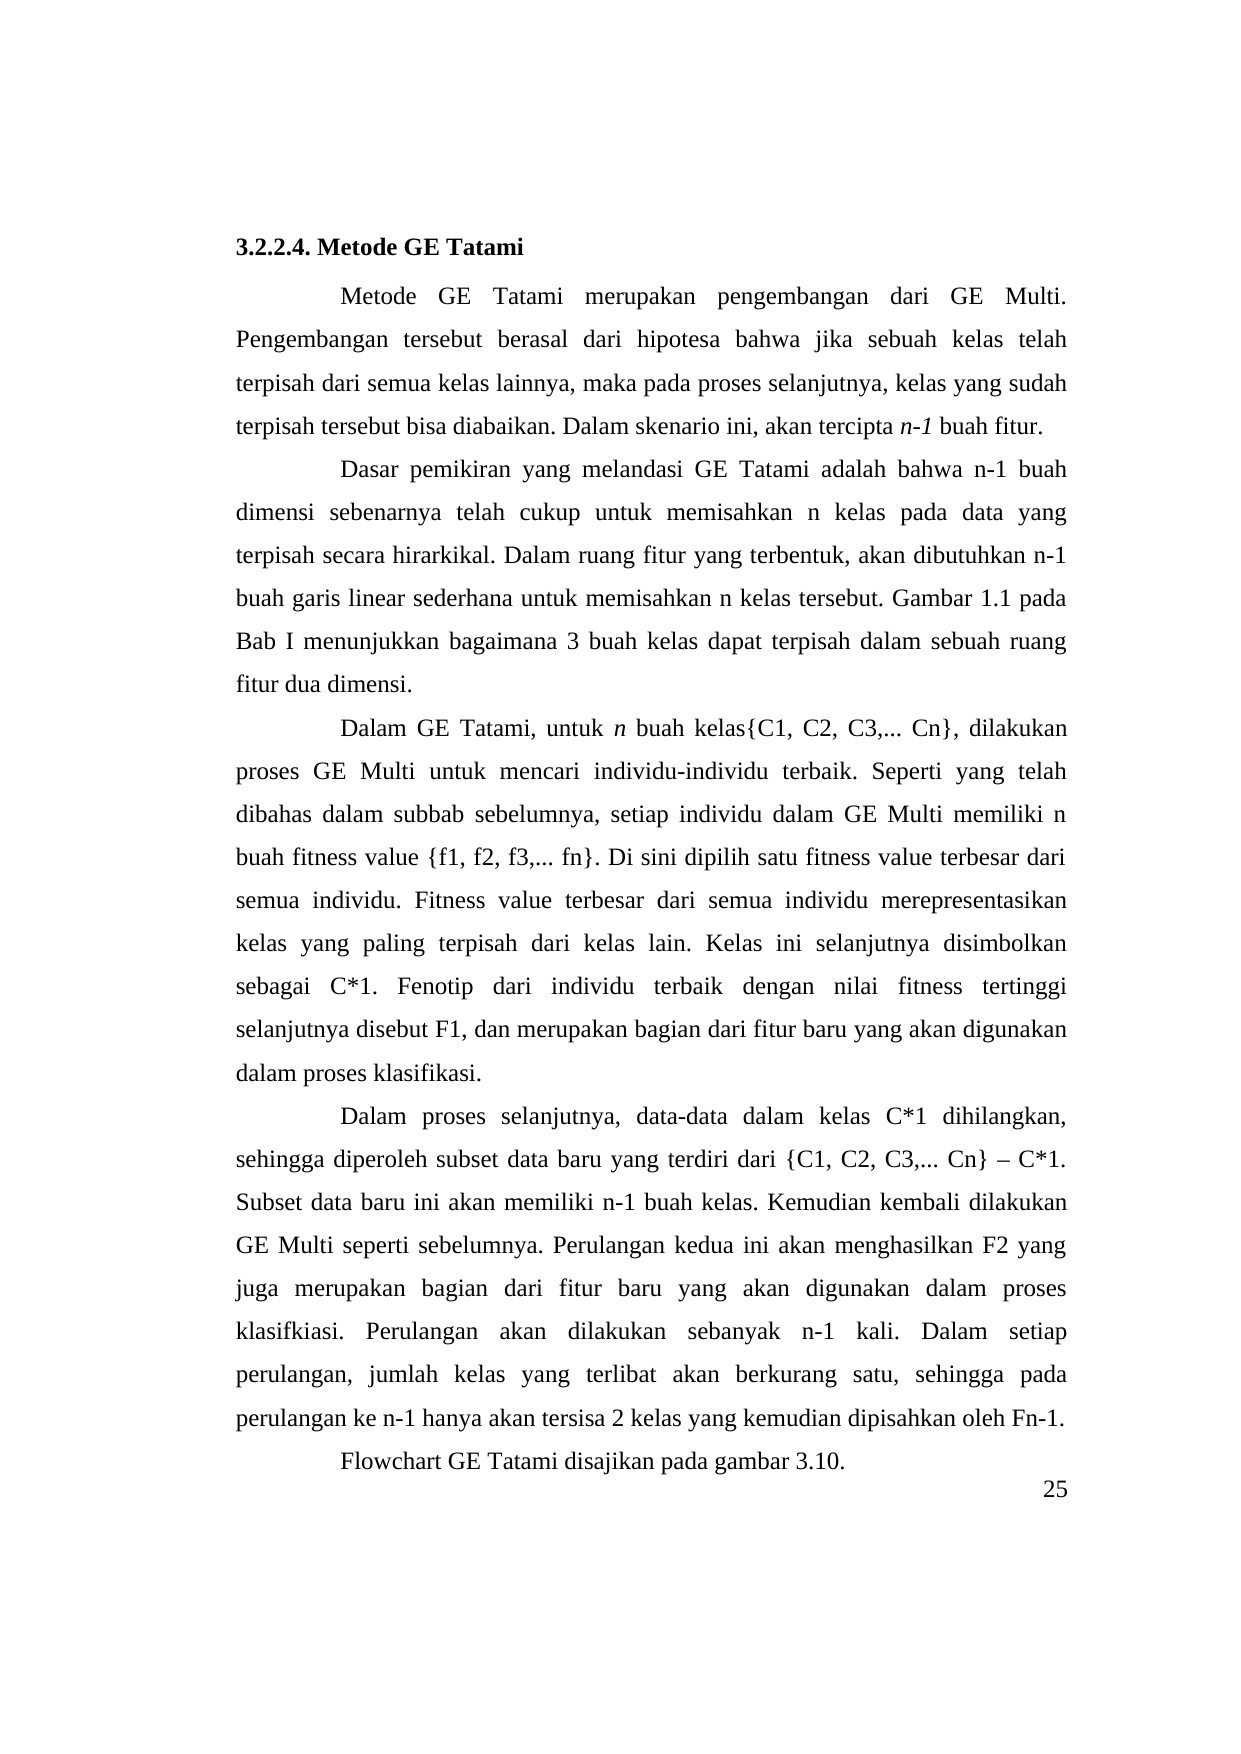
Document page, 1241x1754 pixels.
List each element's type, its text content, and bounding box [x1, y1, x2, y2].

text Dalam GE Tatami, untuk n buah kelas{C1, C2, C3,... Cn}, dilakukan proses GE Multi untuk mencari individu-individu terbaik. Seperti yang telah dibahas dalam subbab sebelumnya, setiap individu dalam GE Multi memiliki n buah fitness value {f1, f2, f3,... fn}. Di sini dipilih satu fitness value terbesar dari semua individu. Fitness value terbesar dari semua individu merepresentasikan kelas yang paling terpisah dari kelas lain. Kelas ini selanjutnya disimbolkan sebagai C*1. Fenotip dari individu terbaik dengan nilai fitness tertinggi selanjutnya disebut F1, dan merupakan bagian dari fitur baru yang akan digunakan dalam proses klasifikasi. [236, 713, 1068, 1086]
text Dasar pemikiran yang melandasi GE Tatami adalah bahwa n-1 buah dimensi sebenarnya telah cukup untuk memisahkan n kelas pada data yang terpisah secara hirarkikal. Dalam ruang fitur yang terbentuk, akan dibutuhkan n-1 buah garis linear sederhana untuk memisahkan n kelas tersebut. Gambar 1.1 pada Bab I menunjukkan bagaimana 3 buah kelas dapat terpisah dalam sebuah ruang fitur dua dimensi. [236, 454, 1068, 698]
text Dalam proses selanjutnya, data-data dalam kelas C*1 dihilangkan, sehingga diperoleh subset data baru yang terdiri dari {C1, C2, C3,... Cn} – C*1. Subset data baru ini akan memiliki n-1 buah kelas. Kemudian kembali dilakukan GE Multi seperti sebelumnya. Perulangan kedua ini akan menghasilkan F2 yang juga merupakan bagian dari fitur baru yang akan digunakan dalam proses klasifkiasi. Perulangan akan dilakukan sebanyak n-1 kali. Dalam setiap perulangan, jumlah kelas yang terlibat akan berkurang satu, sehingga pada perulangan ke n-1 hanya akan tersisa 2 kelas yang kemudian dipisahkan oleh Fn-1. [236, 1101, 1068, 1431]
text Flowchart GE Tatami disajikan pada gambar 3.10. [236, 1446, 1068, 1474]
subtitle Metode GE Tatami [236, 232, 1068, 261]
text Metode GE Tatami merupakan pengembangan dari GE Multi. Pengembangan tersebut berasal dari hipotesa bahwa jika sebuah kelas telah terpisah dari semua kelas lainnya, maka pada proses selanjutnya, kelas yang sudah terpisah tersebut bisa diabaikan. Dalam skenario ini, akan tercipta n-1 buah fitur. [236, 281, 1068, 439]
